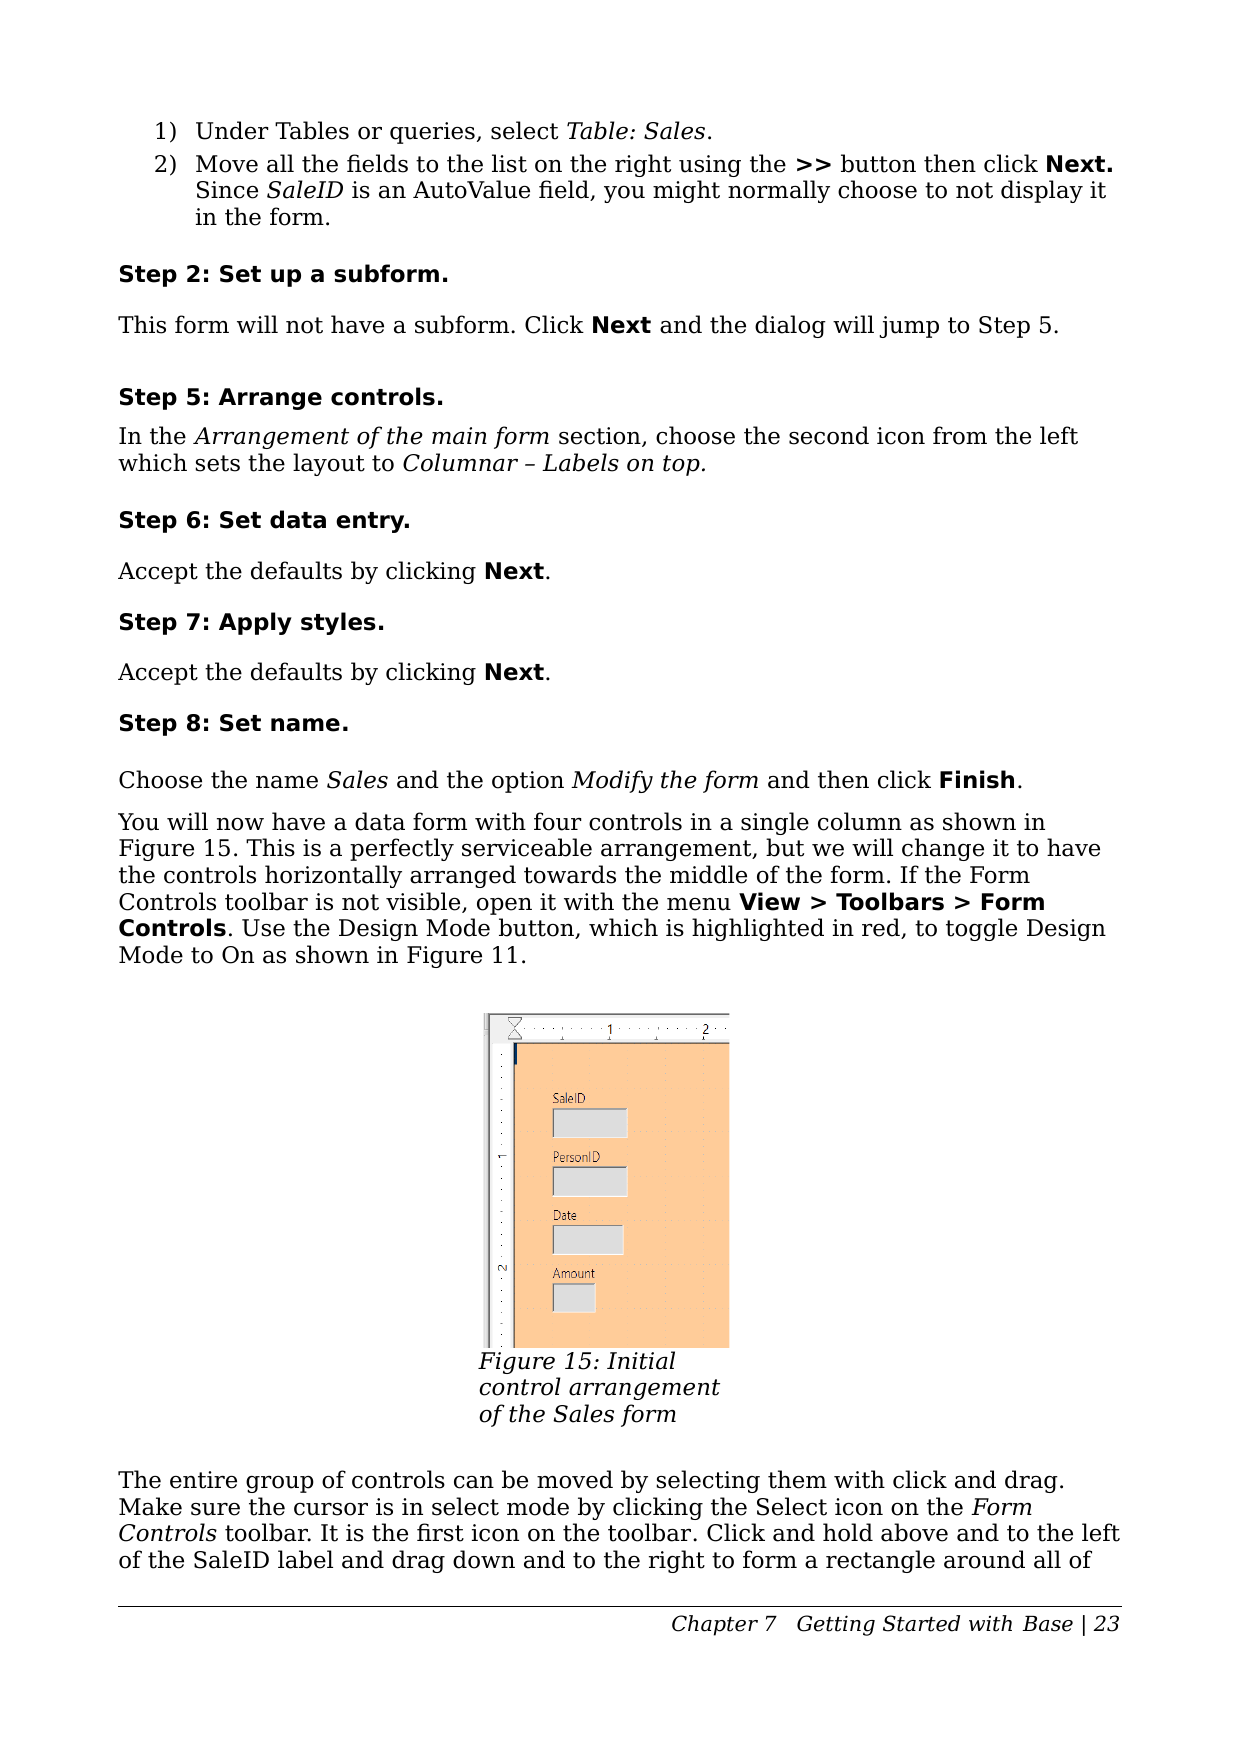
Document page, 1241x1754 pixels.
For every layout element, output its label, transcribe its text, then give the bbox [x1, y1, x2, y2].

text Step 2: Set up a subform. [118, 261, 1122, 288]
text Step 8: Set name. [118, 710, 1122, 737]
text Choose the name Sales and the option Modify the form and then click Finish. [118, 767, 1122, 794]
text Accept the defaults by clicking Next. [118, 659, 1122, 686]
picture [483, 1013, 730, 1348]
text In the Arrangement of the main form section, choose the second icon from the left which sets the layout to Columnar – Labels on top. [118, 423, 1122, 477]
text The entire group of controls can be moved by selecting them with click and drag. Make sure the cursor is in select mode by clicking the Select icon on the Form Controls toolbar. It is the first icon on the toolbar. Click and hold above and to the left of the SaleID label and drag down and to the right to form a rectangle around all of [118, 1467, 1122, 1574]
text Step 7: Apply styles. [118, 609, 1122, 635]
text This form will not have a subform. Click Next and the dialog will jump to Step 5. [118, 312, 1122, 339]
list Move all the fields to the list on the right using the >> button then click Next. Since SaleID is an AutoValue field, you might normally choose to not display it in the form. [177, 151, 1122, 231]
text Step 6: Set data entry. [118, 507, 1122, 534]
text Accept the defaults by clicking Next. [118, 558, 1122, 584]
text You will now have a data form with four controls in a single column as shown in Figure 15. This is a perfectly serviceable arrangement, but we will change it to have the controls horizontally arranged towards the middle of the form. If the Form Controls toolbar is not visible, open it with the menu View > Toolbars > Form Controls. Use the Design Mode button, which is highlighted in red, to toggle Design Mode to On as shown in Figure 11. [118, 809, 1122, 969]
text Figure 15: Initial control arrangement of the Sales form [479, 1013, 752, 1428]
list Under Tables or queries, select Table: Sales. [177, 118, 1122, 145]
text Step 5: Arrange controls. [118, 384, 1122, 411]
